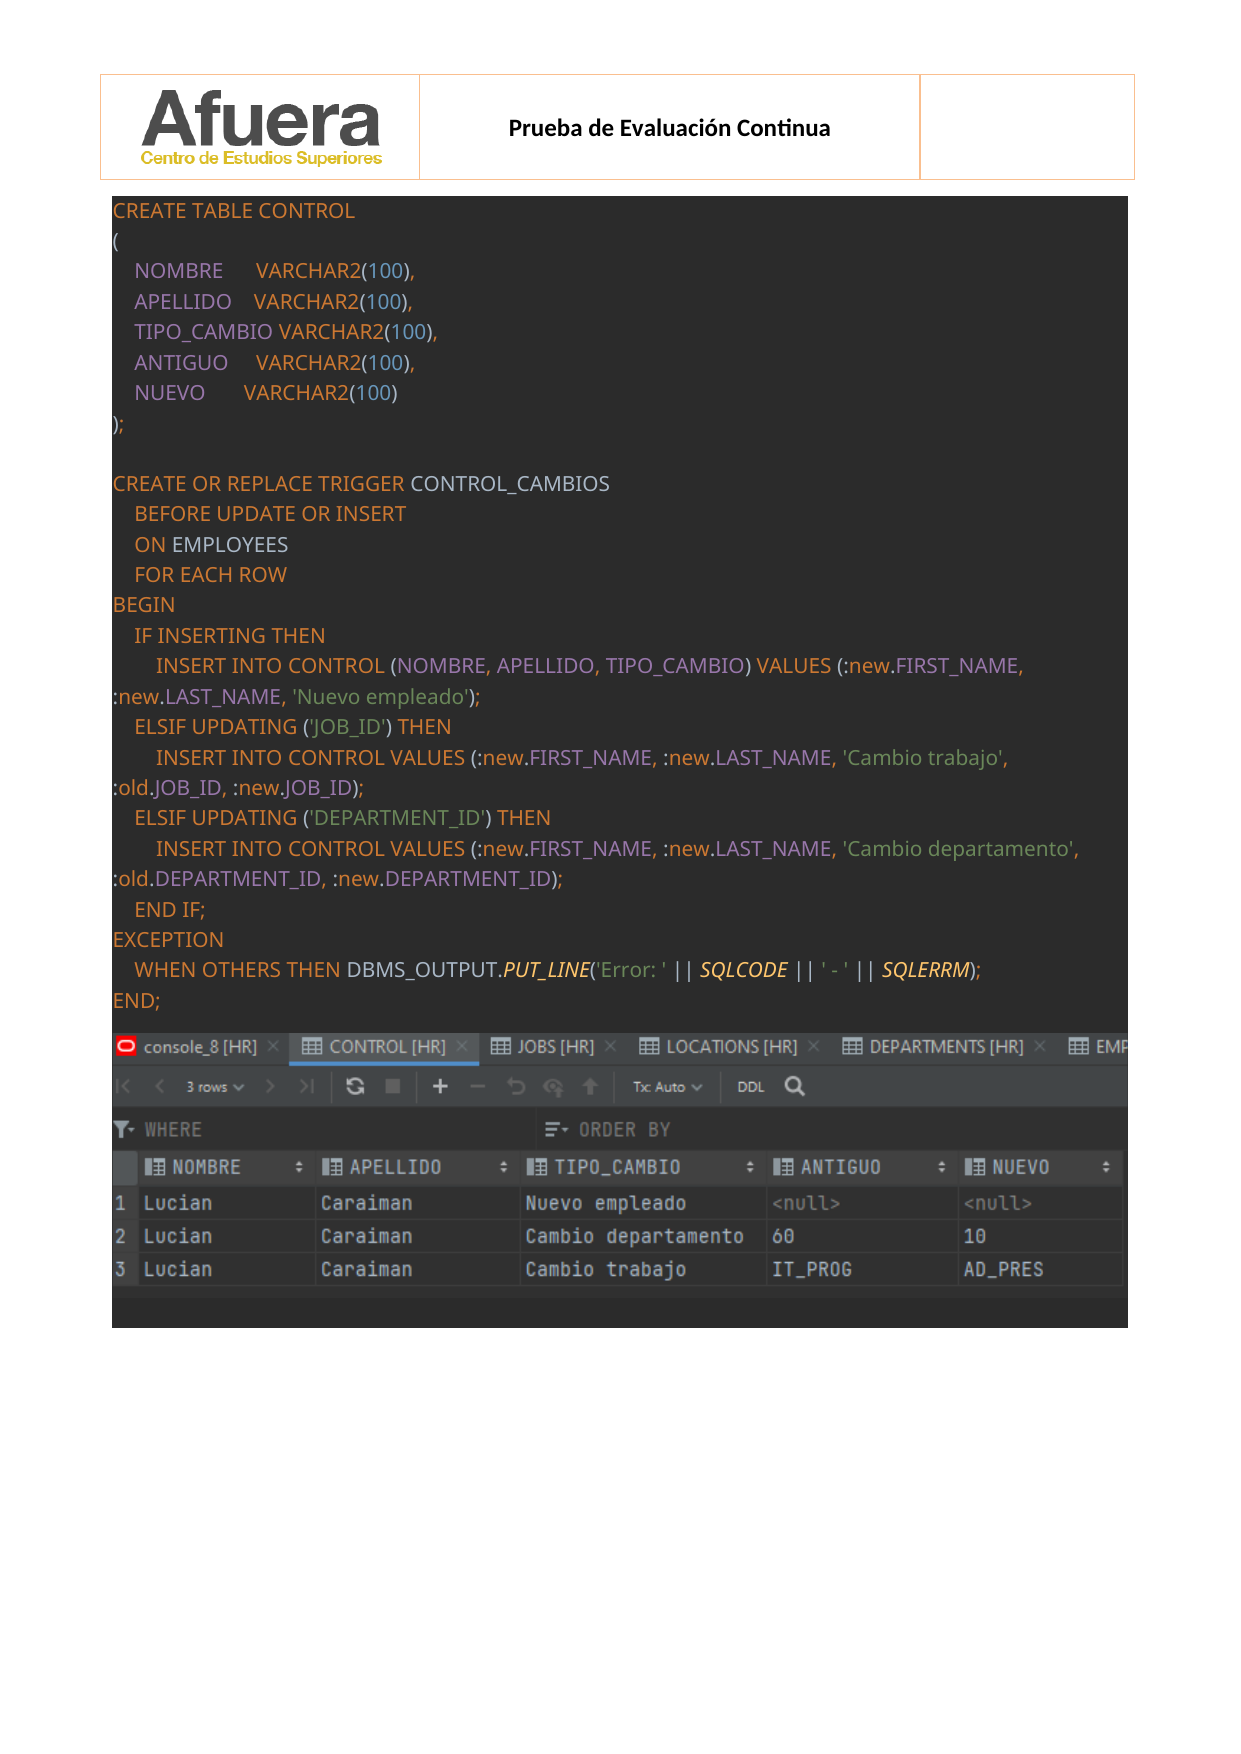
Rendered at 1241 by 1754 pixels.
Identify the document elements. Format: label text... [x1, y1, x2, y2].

picture [133, 83, 388, 171]
picture [112, 1033, 1128, 1298]
text CREATE TABLE CONTROL ( NOMBRE VARCHAR2(100), APELLIDO VARCHAR2(100), TIPO_CAMBIO VARCHAR2(100), ANTIGUO VARCHAR2(100), NUEVO VARCHAR2(100) ); CREATE OR REPLACE TRIGGER CONTROL_CAMBIOS BEFORE UPDATE OR INSERT ON EMPLOYEES FOR EACH ROW BEGIN IF INSERTING THEN INSERT INTO CONTROL (NOMBRE, APELLIDO, TIPO_CAMBIO) VALUES (:new.FIRST_NAME, :new.LAST_NAME, 'Nuevo empleado'); ELSIF UPDATING ('JOB_ID') THEN INSERT INTO CONTROL VALUES (:new.FIRST_NAME, :new.LAST_NAME, 'Cambio trabajo', :old.JOB_ID, :new.JOB_ID); ELSIF UPDATING ('DEPARTMENT_ID') THEN INSERT INTO CONTROL VALUES (:new.FIRST_NAME, :new.LAST_NAME, 'Cambio departamento', :old.DEPARTMENT_ID, :new.DEPARTMENT_ID); END IF; EXCEPTION WHEN OTHERS THEN DBMS_OUTPUT.PUT_LINE('Error: ' || SQLCODE || ' - ' || SQLERRM); END; [112, 196, 1128, 1014]
